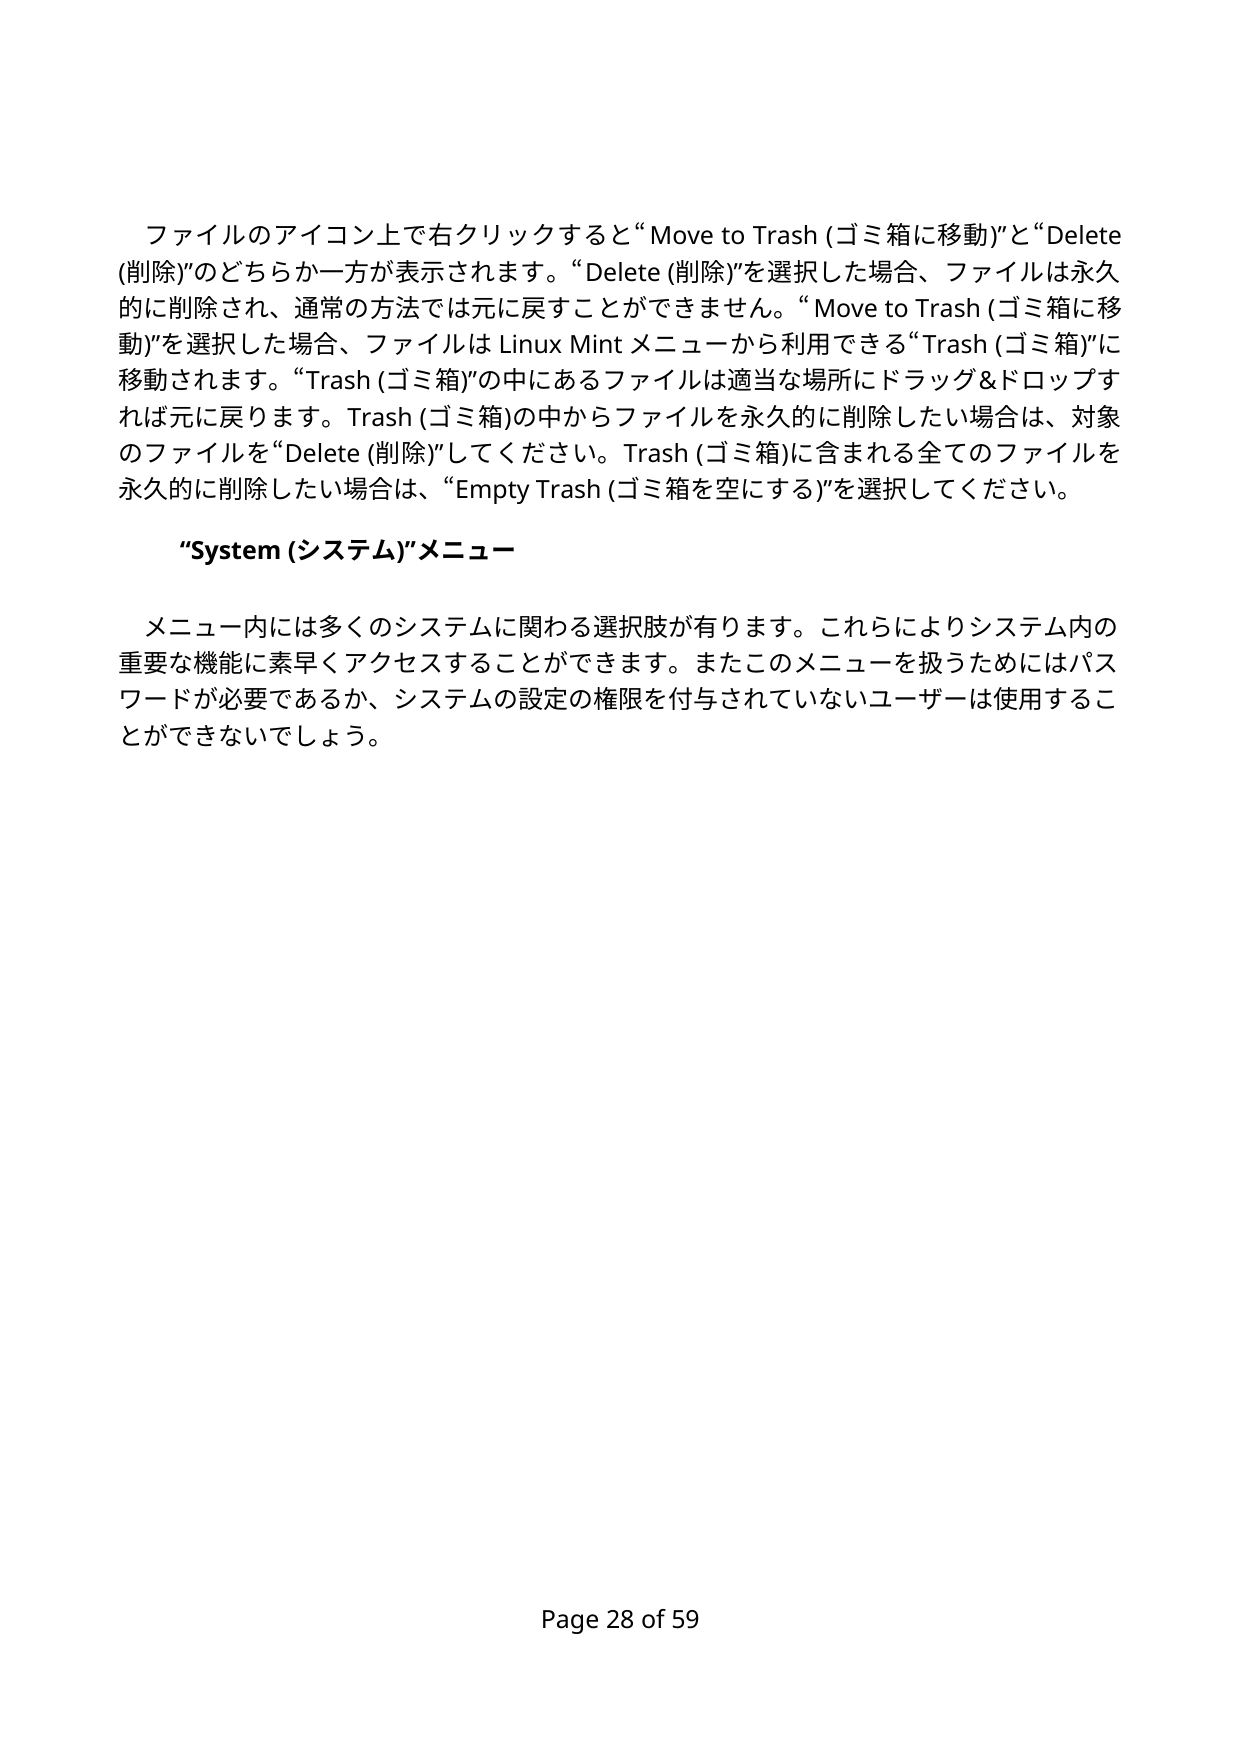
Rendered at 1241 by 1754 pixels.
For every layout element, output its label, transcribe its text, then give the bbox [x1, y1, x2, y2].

text ファイルのアイコン上で右クリックすると“Move to Trash (ゴミ箱に移動)”と“Delete (削除)”のどちらか一方が表示されます。“Delete (削除)”を選択した場合、ファイルは永久的に削除され、通常の方法では元に戻すことができません。“Move to Trash (ゴミ箱に移動)”を選択した場合、ファイルはLinux Mintメニューから利用できる“Trash (ゴミ箱)”に移動されます。“Trash (ゴミ箱)”の中にあるファイルは適当な場所にドラッグ&ドロップすれば元に戻ります。Trash (ゴミ箱)の中からファイルを永久的に削除したい場合は、対象のファイルを“Delete (削除)”してください。Trash (ゴミ箱)に含まれる全てのファイルを永久的に削除したい場合は、“Empty Trash (ゴミ箱を空にする)”を選択してください。 [118, 216, 1122, 506]
text メニュー内には多くのシステムに関わる選択肢が有ります。これらによりシステム内の重要な機能に素早くアクセスすることができます。またこのメニューを扱うためにはパスワードが必要であるか、システムの設定の権限を付与されていないユーザーは使用することができないでしょう。 [118, 607, 1122, 752]
subtitle “System (システム)”メニュー [118, 531, 1122, 567]
